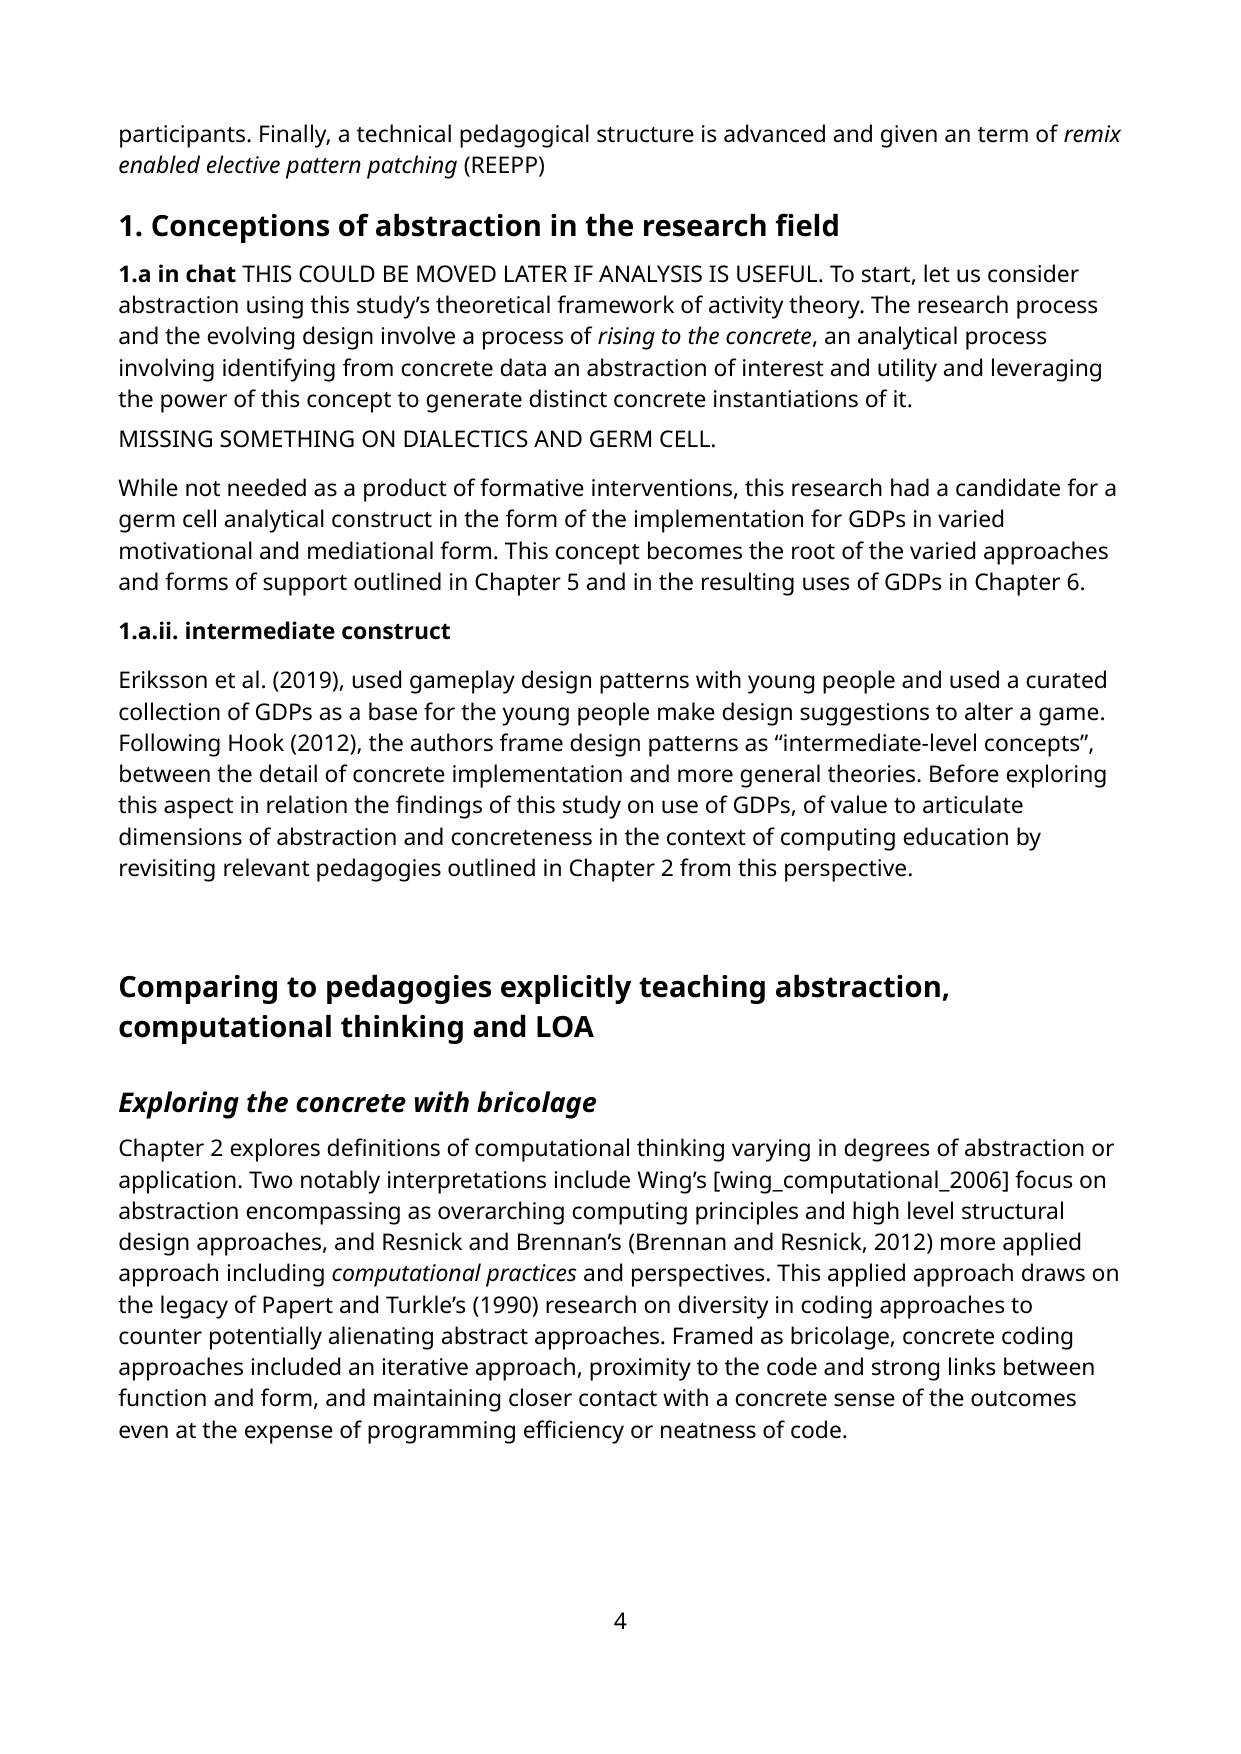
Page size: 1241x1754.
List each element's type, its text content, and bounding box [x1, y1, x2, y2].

subtitle Exploring the concrete with bricolage [118, 1083, 1122, 1120]
text Chapter 2 explores definitions of computational thinking varying in degrees of abstraction or application. Two notably interpretations include Wing’s [wing_computational_2006] focus on abstraction encompassing as overarching computing principles and high level structural design approaches, and Resnick and Brennan’s (Brennan and Resnick, 2012) more applied approach including computational practices and perspectives. This applied approach draws on the legacy of Papert and Turkle’s (1990) research on diversity in coding approaches to counter potentially alienating abstract approaches. Framed as bricolage, concrete coding approaches included an iterative approach, proximity to the code and strong links between function and form, and maintaining closer contact with a concrete sense of the outcomes even at the expense of programming efficiency or neatness of code. [118, 1132, 1122, 1445]
text participants. Finally, a technical pedagogical structure is advanced and given an term of remix enabled elective pattern patching (REEPP) [118, 118, 1122, 181]
subtitle Comparing to pedagogies explicitly teaching abstraction, computational thinking and LOA [118, 966, 1122, 1046]
text 1.a.ii. intermediate construct [118, 615, 1122, 646]
text MISSING SOMETHING ON DIALECTICS AND GERM CELL. [118, 423, 1122, 454]
subtitle 1. Conceptions of abstraction in the research field [118, 206, 1122, 245]
text Eriksson et al. (2019), used gameplay design patterns with young people and used a curated collection of GDPs as a base for the young people make design suggestions to alter a game. Following Hook (2012), the authors frame design patterns as “intermediate-level concepts”, between the detail of concrete implementation and more general theories. Before exploring this aspect in relation the findings of this study on use of GDPs, of value to articulate dimensions of abstraction and concreteness in the context of computing education by revisiting relevant pedagogies outlined in Chapter 2 from this perspective. [118, 664, 1122, 883]
text 1.a in chat THIS COULD BE MOVED LATER IF ANALYSIS IS USEFUL. To start, let us consider abstraction using this study’s theoretical framework of activity theory. The research process and the evolving design involve a process of rising to the concrete, an analytical process involving identifying from concrete data an abstraction of interest and utility and leveraging the power of this concept to generate distinct concrete instantiations of it. [118, 258, 1122, 414]
text While not needed as a product of formative interventions, this research had a candidate for a germ cell analytical construct in the form of the implementation for GDPs in varied motivational and mediational form. This concept becomes the root of the varied approaches and forms of support outlined in Chapter 5 and in the resulting uses of GDPs in Chapter 6. [118, 472, 1122, 597]
